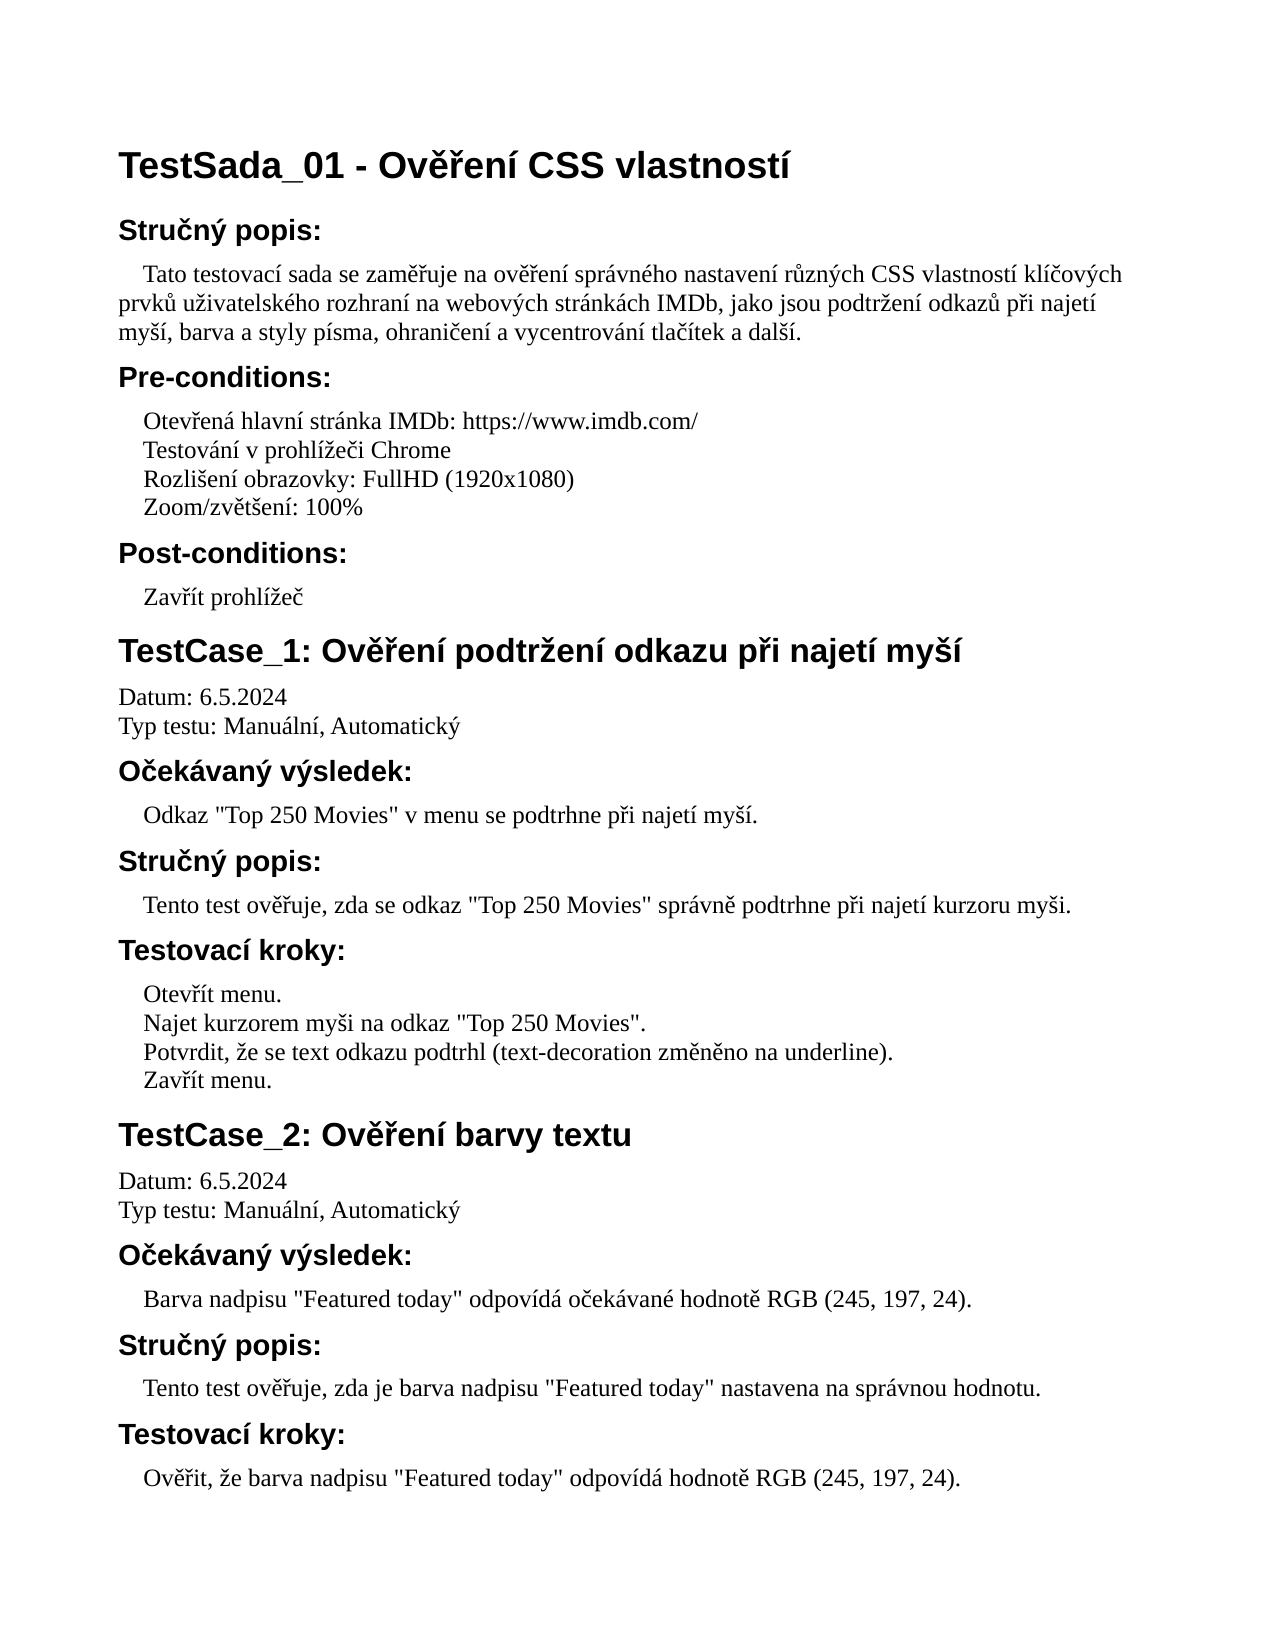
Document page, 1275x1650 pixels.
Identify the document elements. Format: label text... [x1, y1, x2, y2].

subtitle Testovací kroky: [118, 933, 1157, 967]
text Zavřít menu. [118, 1066, 1157, 1094]
text Testování v prohlížeči Chrome [118, 435, 1157, 464]
text Zoom/zvětšení: 100% [118, 492, 1157, 521]
subtitle TestCase_2: Ověření barvy textu [118, 1115, 1157, 1153]
text Typ testu: Manuální, Automatický [118, 1195, 1157, 1223]
subtitle Stručný popis: [118, 844, 1157, 877]
text Tento test ověřuje, zda se odkaz "Top 250 Movies" správně podtrhne při najetí kurzoru myši. [118, 890, 1157, 919]
text Barva nadpisu "Featured today" odpovídá očekávané hodnotě RGB (245, 197, 24). [118, 1284, 1157, 1313]
text Tato testovací sada se zaměřuje na ověření správného nastavení různých CSS vlastností klíčových prvků uživatelského rozhraní na webových stránkách IMDb, jako jsou podtržení odkazů při najetí myší, barva a styly písma, ohraničení a vycentrování tlačítek a další. [118, 259, 1157, 346]
text Zavřít prohlížeč [118, 582, 1157, 611]
text Typ testu: Manuální, Automatický [118, 711, 1157, 740]
text Otevřená hlavní stránka IMDb: https://www.imdb.com/ [118, 406, 1157, 435]
text Odkaz "Top 250 Movies" v menu se podtrhne při najetí myší. [118, 801, 1157, 829]
subtitle Testovací kroky: [118, 1417, 1157, 1450]
text Najet kurzorem myši na odkaz "Top 250 Movies". [118, 1008, 1157, 1037]
subtitle Stručný popis: [118, 1327, 1157, 1361]
text Datum: 6.5.2024 [118, 682, 1157, 711]
subtitle Očekávaný výsledek: [118, 1238, 1157, 1272]
text Rozlišení obrazovky: FullHD (1920x1080) [118, 464, 1157, 492]
text Ověřit, že barva nadpisu "Featured today" odpovídá hodnotě RGB (245, 197, 24). [118, 1463, 1157, 1492]
subtitle TestCase_1: Ověření podtržení odkazu při najetí myší [118, 631, 1157, 670]
subtitle Pre-conditions: [118, 360, 1157, 394]
subtitle Post-conditions: [118, 536, 1157, 569]
text Potvrdit, že se text odkazu podtrhl (text-decoration změněno na underline). [118, 1037, 1157, 1066]
subtitle Stručný popis: [118, 213, 1157, 247]
text Datum: 6.5.2024 [118, 1166, 1157, 1195]
text Tento test ověřuje, zda je barva nadpisu "Featured today" nastavena na správnou hodnotu. [118, 1373, 1157, 1402]
subtitle TestSada_01 - Ověření CSS vlastností [118, 143, 1157, 186]
subtitle Očekávaný výsledek: [118, 754, 1157, 788]
text Otevřít menu. [118, 979, 1157, 1008]
